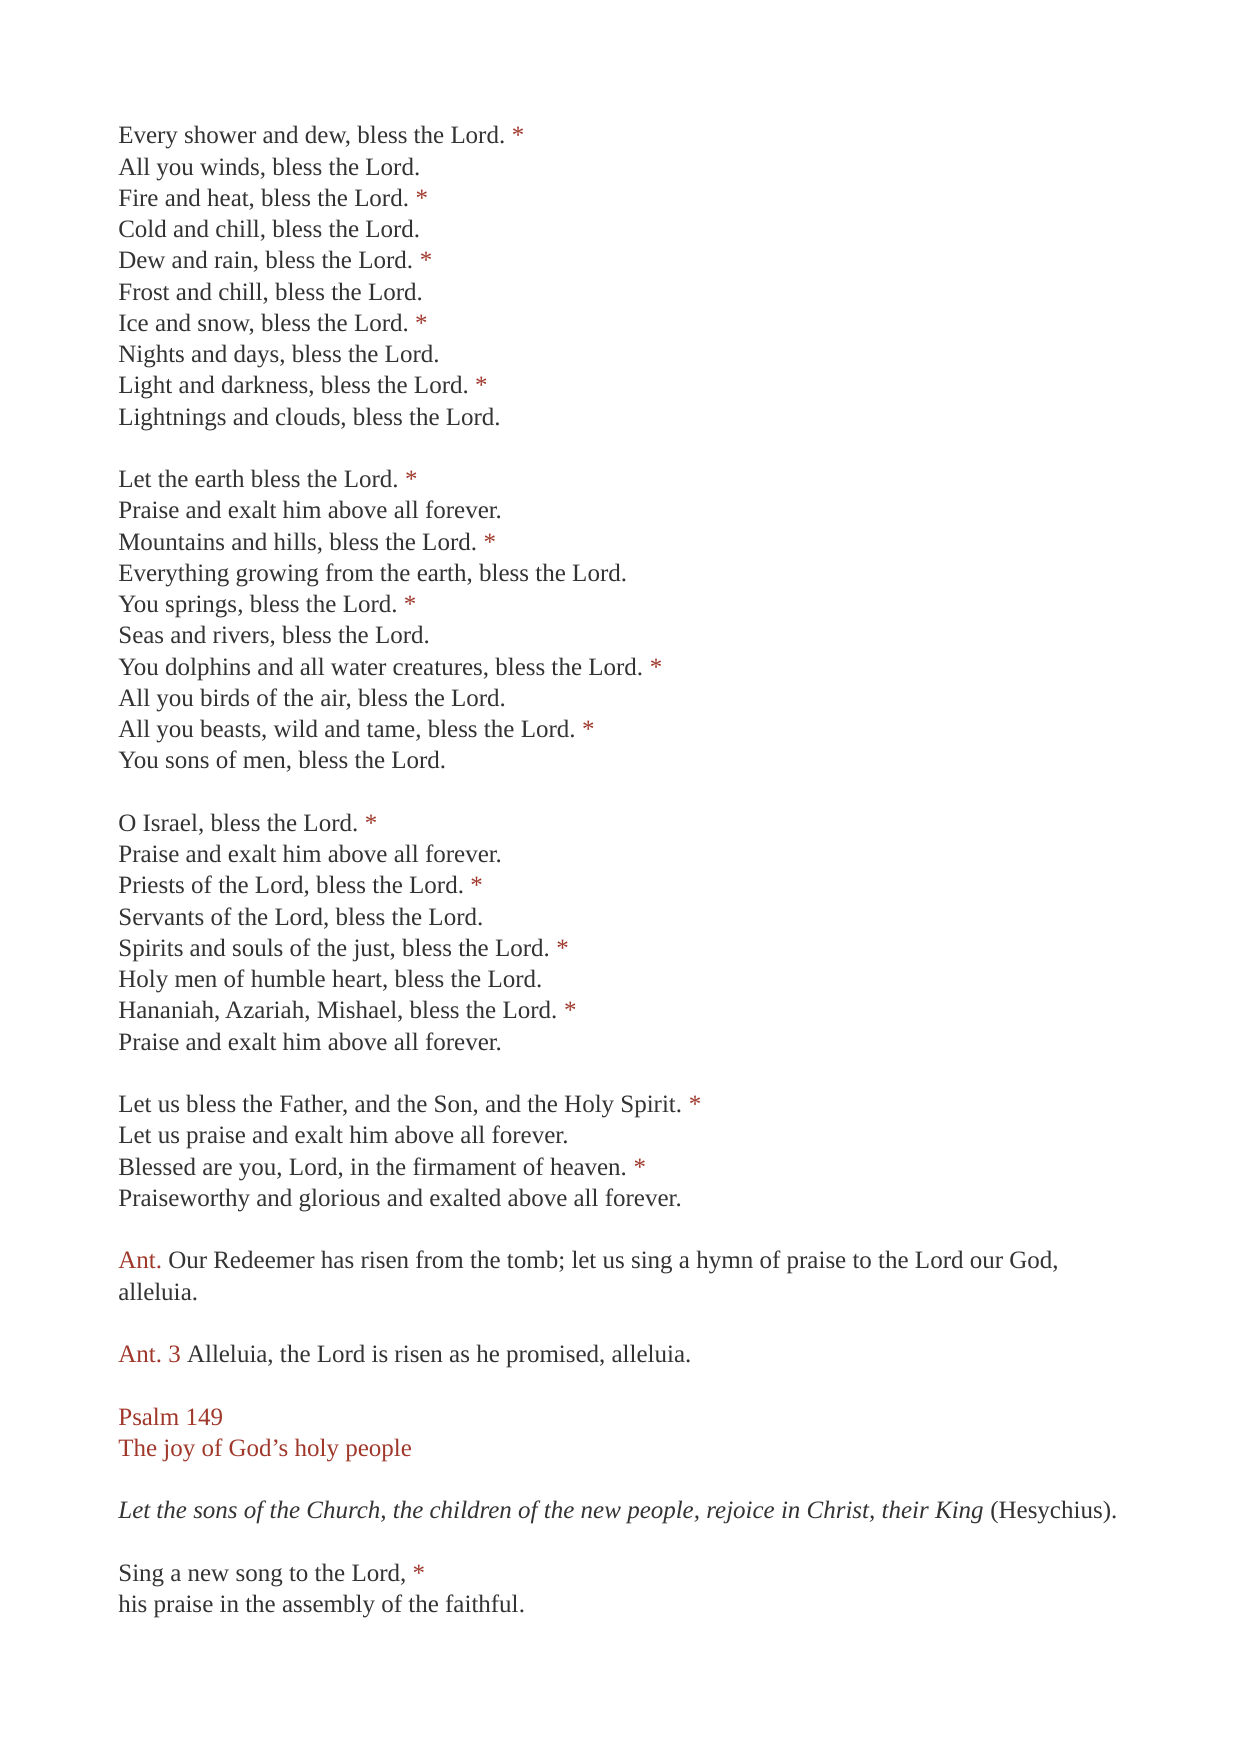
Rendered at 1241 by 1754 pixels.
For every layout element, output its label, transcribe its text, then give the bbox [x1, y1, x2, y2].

text Every shower and dew, bless the Lord. * All you winds, bless the Lord. Fire and heat, bless the Lord. * Cold and chill, bless the Lord. Dew and rain, bless the Lord. * Frost and chill, bless the Lord. Ice and snow, bless the Lord. * Nights and days, bless the Lord. Light and darkness, bless the Lord. * Lightnings and clouds, bless the Lord. Let the earth bless the Lord. * Praise and exalt him above all forever. Mountains and hills, bless the Lord. * Everything growing from the earth, bless the Lord. You springs, bless the Lord. * Seas and rivers, bless the Lord. You dolphins and all water creatures, bless the Lord. * All you birds of the air, bless the Lord. All you beasts, wild and tame, bless the Lord. * You sons of men, bless the Lord. O Israel, bless the Lord. * Praise and exalt him above all forever. Priests of the Lord, bless the Lord. * Servants of the Lord, bless the Lord. Spirits and souls of the just, bless the Lord. * Holy men of humble heart, bless the Lord. Hananiah, Azariah, Mishael, bless the Lord. * Praise and exalt him above all forever. Let us bless the Father, and the Son, and the Holy Spirit. * Let us praise and exalt him above all forever. Blessed are you, Lord, in the firmament of heaven. * Praiseworthy and glorious and exalted above all forever. Ant. Our Redeemer has risen from the tomb; let us sing a hymn of praise to the Lord our God, alleluia. Ant. 3 Alleluia, the Lord is risen as he promised, alleluia. Psalm 149 The joy of God’s holy people Let the sons of the Church, the children of the new people, rejoice in Christ, their King (Hesychius). Sing a new song to the Lord, * his praise in the assembly of the faithful. [118, 118, 1122, 1618]
